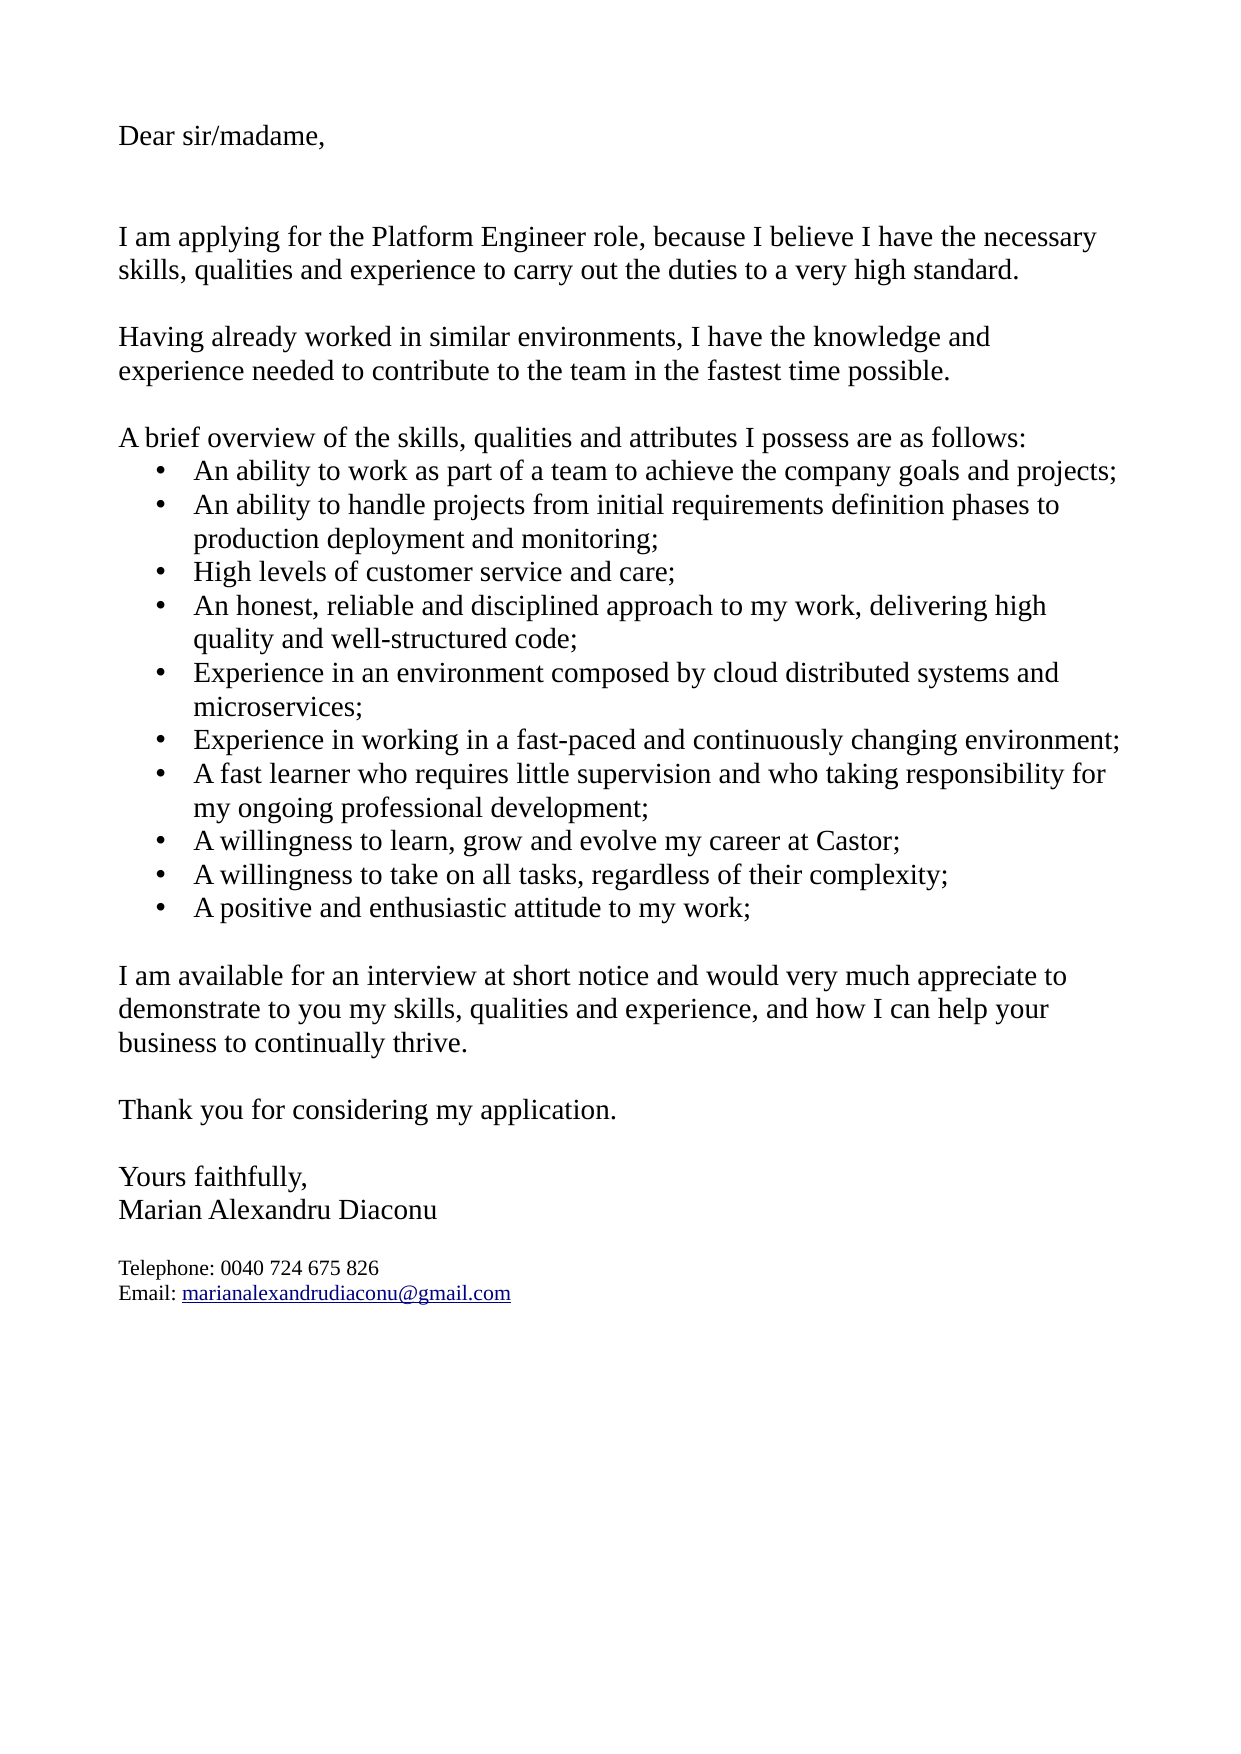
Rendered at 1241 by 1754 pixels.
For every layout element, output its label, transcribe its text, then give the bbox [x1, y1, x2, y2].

text Marian Alexandru Diaconu [118, 1192, 1122, 1226]
text Email: marianalexandrudiaconu@gmail.com [118, 1280, 1122, 1305]
list Experience in working in a fast-paced and continuously changing environment; [156, 722, 1122, 756]
text A brief overview of the skills, qualities and attributes I possess are as follows: [118, 420, 1122, 453]
list An ability to work as part of a team to achieve the company goals and projects; [156, 453, 1122, 487]
text I am applying for the Platform Engineer role, because I believe I have the necessary skills, qualities and experience to carry out the duties to a very high standard. [118, 219, 1122, 286]
text Yours faithfully, [118, 1159, 1122, 1192]
list An ability to handle projects from initial requirements definition phases to production deployment and monitoring; [156, 487, 1122, 554]
text Telephone: 0040 724 675 826 [118, 1255, 1122, 1280]
list A willingness to take on all tasks, regardless of their complexity; [156, 857, 1122, 891]
list A fast learner who requires little supervision and who taking responsibility for my ongoing professional development; [156, 756, 1122, 823]
list Experience in an environment composed by cloud distributed systems and microservices; [156, 655, 1122, 722]
list High levels of customer service and care; [156, 554, 1122, 588]
text Dear sir/madame, [118, 118, 1122, 152]
text Thank you for considering my application. [118, 1092, 1122, 1125]
list An honest, reliable and disciplined approach to my work, delivering high quality and well-structured code; [156, 588, 1122, 655]
list A positive and enthusiastic attitude to my work; [156, 891, 1122, 924]
text Having already worked in similar environments, I have the knowledge and experience needed to contribute to the team in the fastest time possible. [118, 319, 1122, 386]
text I am available for an interview at short notice and would very much appreciate to demonstrate to you my skills, qualities and experience, and how I can help your business to continually thrive. [118, 958, 1122, 1058]
list A willingness to learn, grow and evolve my career at Castor; [156, 823, 1122, 857]
